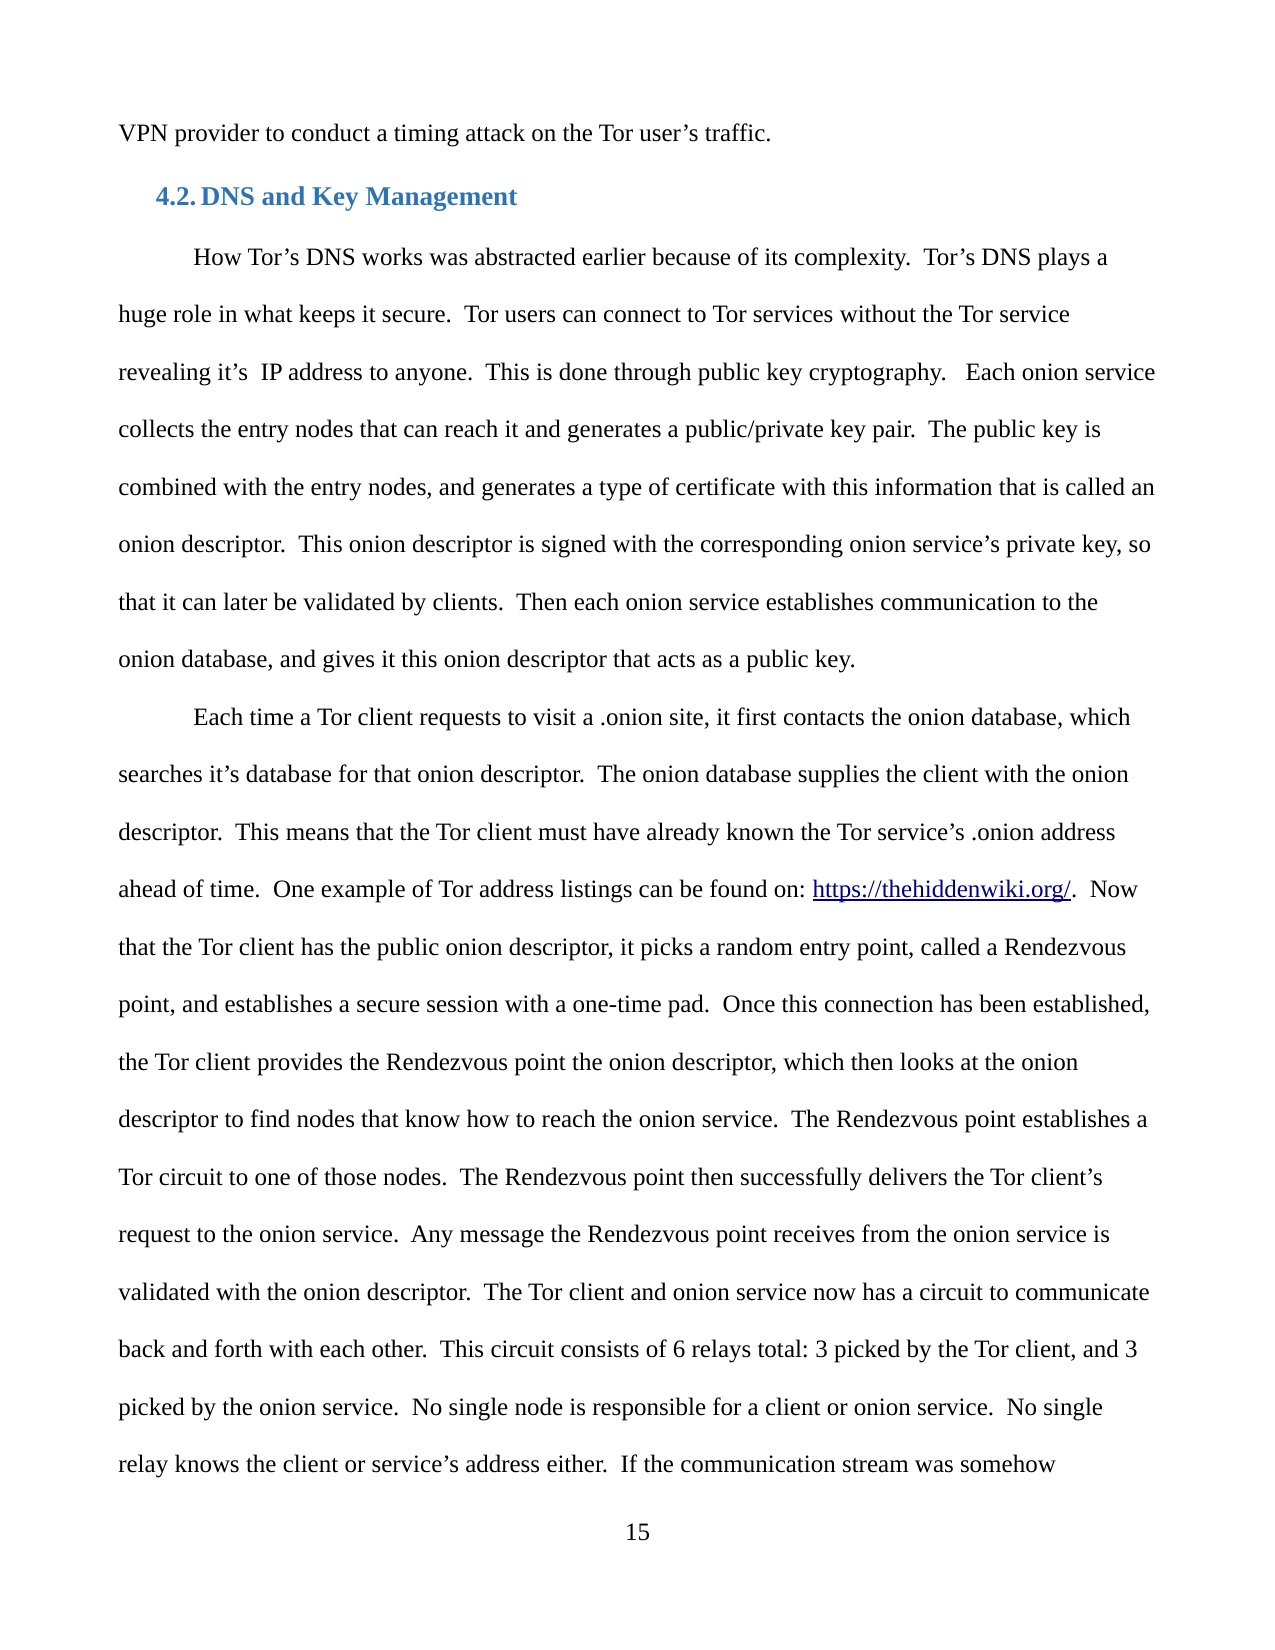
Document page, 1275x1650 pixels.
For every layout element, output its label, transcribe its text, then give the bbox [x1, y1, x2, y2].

text VPN provider to conduct a timing attack on the Tor user’s traffic. [118, 118, 1157, 147]
text How Tor’s DNS works was abstracted earlier because of its complexity. Tor’s DNS plays a huge role in what keeps it secure. Tor users can connect to Tor services without the Tor service revealing it’s IP address to anyone. This is done through public key cryptography. Each onion service collects the entry nodes that can reach it and generates a public/private key pair. The public key is combined with the entry nodes, and generates a type of certificate with this information that is called an onion descriptor. This onion descriptor is signed with the corresponding onion service’s private key, so that it can later be validated by clients. Then each onion service establishes communication to the onion database, and gives it this onion descriptor that acts as a public key. [118, 242, 1157, 673]
subtitle DNS and Key Management [156, 180, 1157, 211]
text Each time a Tor client requests to visit a .onion site, it first contacts the onion database, which searches it’s database for that onion descriptor. The onion database supplies the client with the onion descriptor. This means that the Tor client must have already known the Tor service’s .onion address ahead of time. One example of Tor address listings can be found on: https://thehiddenwiki.org/. Now that the Tor client has the public onion descriptor, it picks a random entry point, called a Rendezvous point, and establishes a secure session with a one-time pad. Once this connection has been established, the Tor client provides the Rendezvous point the onion descriptor, which then looks at the onion descriptor to find nodes that know how to reach the onion service. The Rendezvous point establishes a Tor circuit to one of those nodes. The Rendezvous point then successfully delivers the Tor client’s request to the onion service. Any message the Rendezvous point receives from the onion service is validated with the onion descriptor. The Tor client and onion service now has a circuit to communicate back and forth with each other. This circuit consists of 6 relays total: 3 picked by the Tor client, and 3 picked by the onion service. No single node is responsible for a client or onion service. No single relay knows the client or service’s address either. If the communication stream was somehow [118, 702, 1157, 1478]
